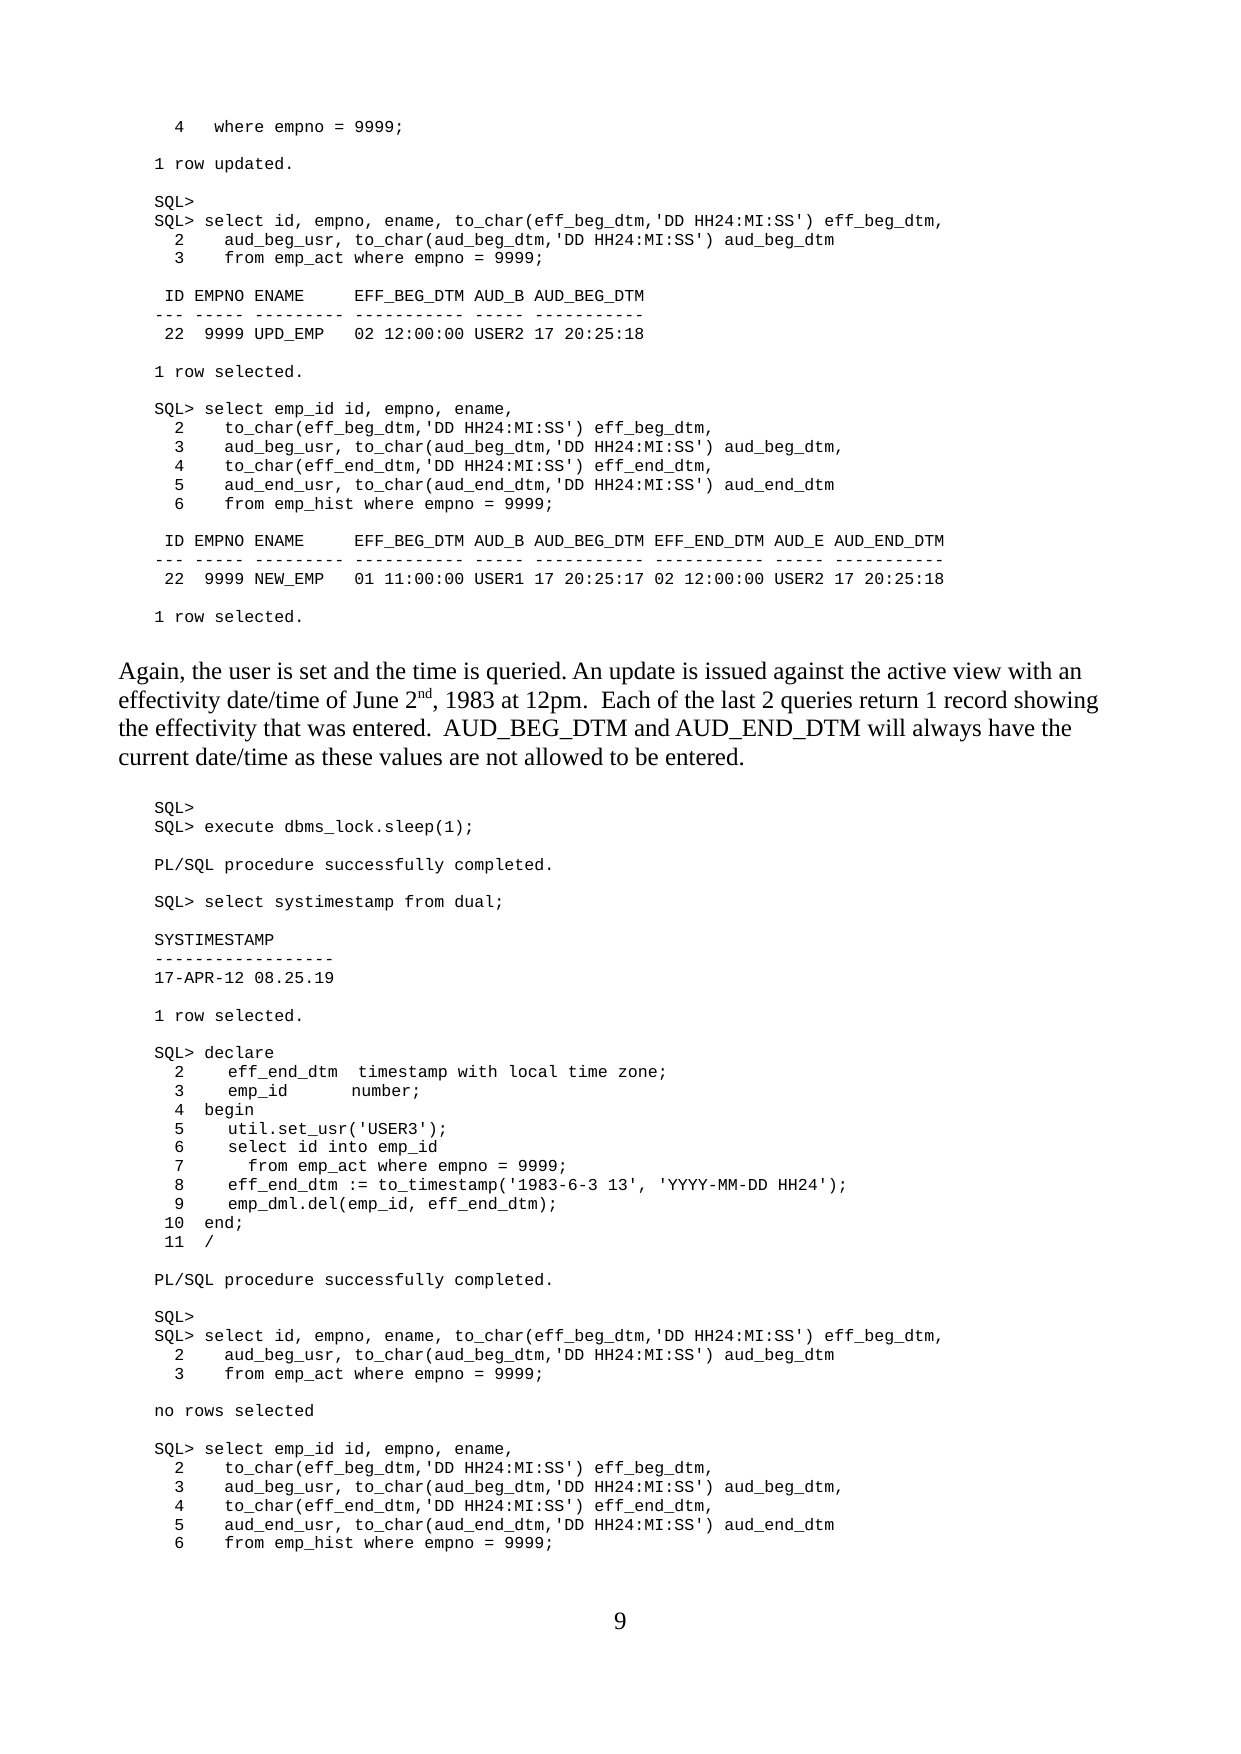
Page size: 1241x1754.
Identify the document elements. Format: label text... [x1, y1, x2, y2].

text 6 from emp_hist where empno = 9999; [154, 1535, 1086, 1554]
text 22 9999 UPD_EMP 02 12:00:00 USER2 17 20:25:18 [154, 326, 1086, 344]
text 1 row updated. [154, 156, 1086, 175]
text 9 emp_dml.del(emp_id, eff_end_dtm); [154, 1196, 1086, 1214]
text SQL> select id, empno, ename, to_char(eff_beg_dtm,'DD HH24:MI:SS') eff_beg_dtm, [154, 1328, 1086, 1346]
text 17-APR-12 08.25.19 [154, 969, 1086, 988]
text ID EMPNO ENAME EFF_BEG_DTM AUD_B AUD_BEG_DTM EFF_END_DTM AUD_E AUD_END_DTM [154, 533, 1086, 552]
text 3 from emp_act where empno = 9999; [154, 1365, 1086, 1384]
text 3 emp_id number; [154, 1082, 1086, 1101]
text 8 eff_end_dtm := to_timestamp('1983-6-3 13', 'YYYY-MM-DD HH24'); [154, 1177, 1086, 1196]
text 2 aud_beg_usr, to_char(aud_beg_dtm,'DD HH24:MI:SS') aud_beg_dtm [154, 1346, 1086, 1365]
text 11 / [154, 1233, 1086, 1252]
text ID EMPNO ENAME EFF_BEG_DTM AUD_B AUD_BEG_DTM [154, 288, 1086, 307]
text 1 row selected. [154, 1007, 1086, 1026]
text PL/SQL procedure successfully completed. [154, 856, 1086, 875]
text 5 aud_end_usr, to_char(aud_end_dtm,'DD HH24:MI:SS') aud_end_dtm [154, 476, 1086, 495]
text SQL> select emp_id id, empno, ename, [154, 401, 1086, 420]
text 1 row selected. [154, 363, 1086, 382]
text no rows selected [154, 1403, 1086, 1422]
text SQL> [154, 1309, 1086, 1328]
text --- ----- --------- ----------- ----- ----------- ----------- ----- ----------- [154, 552, 1086, 571]
text 10 end; [154, 1214, 1086, 1233]
text PL/SQL procedure successfully completed. [154, 1271, 1086, 1290]
text Again, the user is set and the time is queried. An update is issued against the active view with an effectivity date/time of June 2nd, 1983 at 12pm. Each of the last 2 queries return 1 record showing the effectivity that was entered. AUD_BEG_DTM and AUD_END_DTM will always have the current date/time as these values are not allowed to be entered. [118, 656, 1122, 771]
text 2 to_char(eff_beg_dtm,'DD HH24:MI:SS') eff_beg_dtm, [154, 1459, 1086, 1478]
text 3 aud_beg_usr, to_char(aud_beg_dtm,'DD HH24:MI:SS') aud_beg_dtm, [154, 439, 1086, 457]
text 2 to_char(eff_beg_dtm,'DD HH24:MI:SS') eff_beg_dtm, [154, 420, 1086, 439]
text --- ----- --------- ----------- ----- ----------- [154, 307, 1086, 326]
text 5 aud_end_usr, to_char(aud_end_dtm,'DD HH24:MI:SS') aud_end_dtm [154, 1516, 1086, 1535]
text 4 to_char(eff_end_dtm,'DD HH24:MI:SS') eff_end_dtm, [154, 1497, 1086, 1516]
text 6 select id into emp_id [154, 1139, 1086, 1158]
text 4 to_char(eff_end_dtm,'DD HH24:MI:SS') eff_end_dtm, [154, 457, 1086, 476]
text SYSTIMESTAMP [154, 932, 1086, 951]
text 2 eff_end_dtm timestamp with local time zone; [154, 1064, 1086, 1082]
text SQL> select id, empno, ename, to_char(eff_beg_dtm,'DD HH24:MI:SS') eff_beg_dtm, [154, 212, 1086, 231]
text SQL> select systimestamp from dual; [154, 894, 1086, 913]
text 6 from emp_hist where empno = 9999; [154, 495, 1086, 514]
text 3 from emp_act where empno = 9999; [154, 250, 1086, 269]
text 4 begin [154, 1101, 1086, 1120]
text 7 from emp_act where empno = 9999; [154, 1158, 1086, 1177]
text 1 row selected. [154, 608, 1086, 627]
text 5 util.set_usr('USER3'); [154, 1120, 1086, 1139]
text SQL> declare [154, 1045, 1086, 1064]
text SQL> [154, 800, 1086, 818]
text SQL> execute dbms_lock.sleep(1); [154, 818, 1086, 837]
text 22 9999 NEW_EMP 01 11:00:00 USER1 17 20:25:17 02 12:00:00 USER2 17 20:25:18 [154, 571, 1086, 589]
text 3 aud_beg_usr, to_char(aud_beg_dtm,'DD HH24:MI:SS') aud_beg_dtm, [154, 1478, 1086, 1497]
text SQL> [154, 193, 1086, 212]
text 2 aud_beg_usr, to_char(aud_beg_dtm,'DD HH24:MI:SS') aud_beg_dtm [154, 231, 1086, 250]
text 4 where empno = 9999; [154, 118, 1086, 137]
text ------------------ [154, 951, 1086, 969]
text SQL> select emp_id id, empno, ename, [154, 1441, 1086, 1459]
